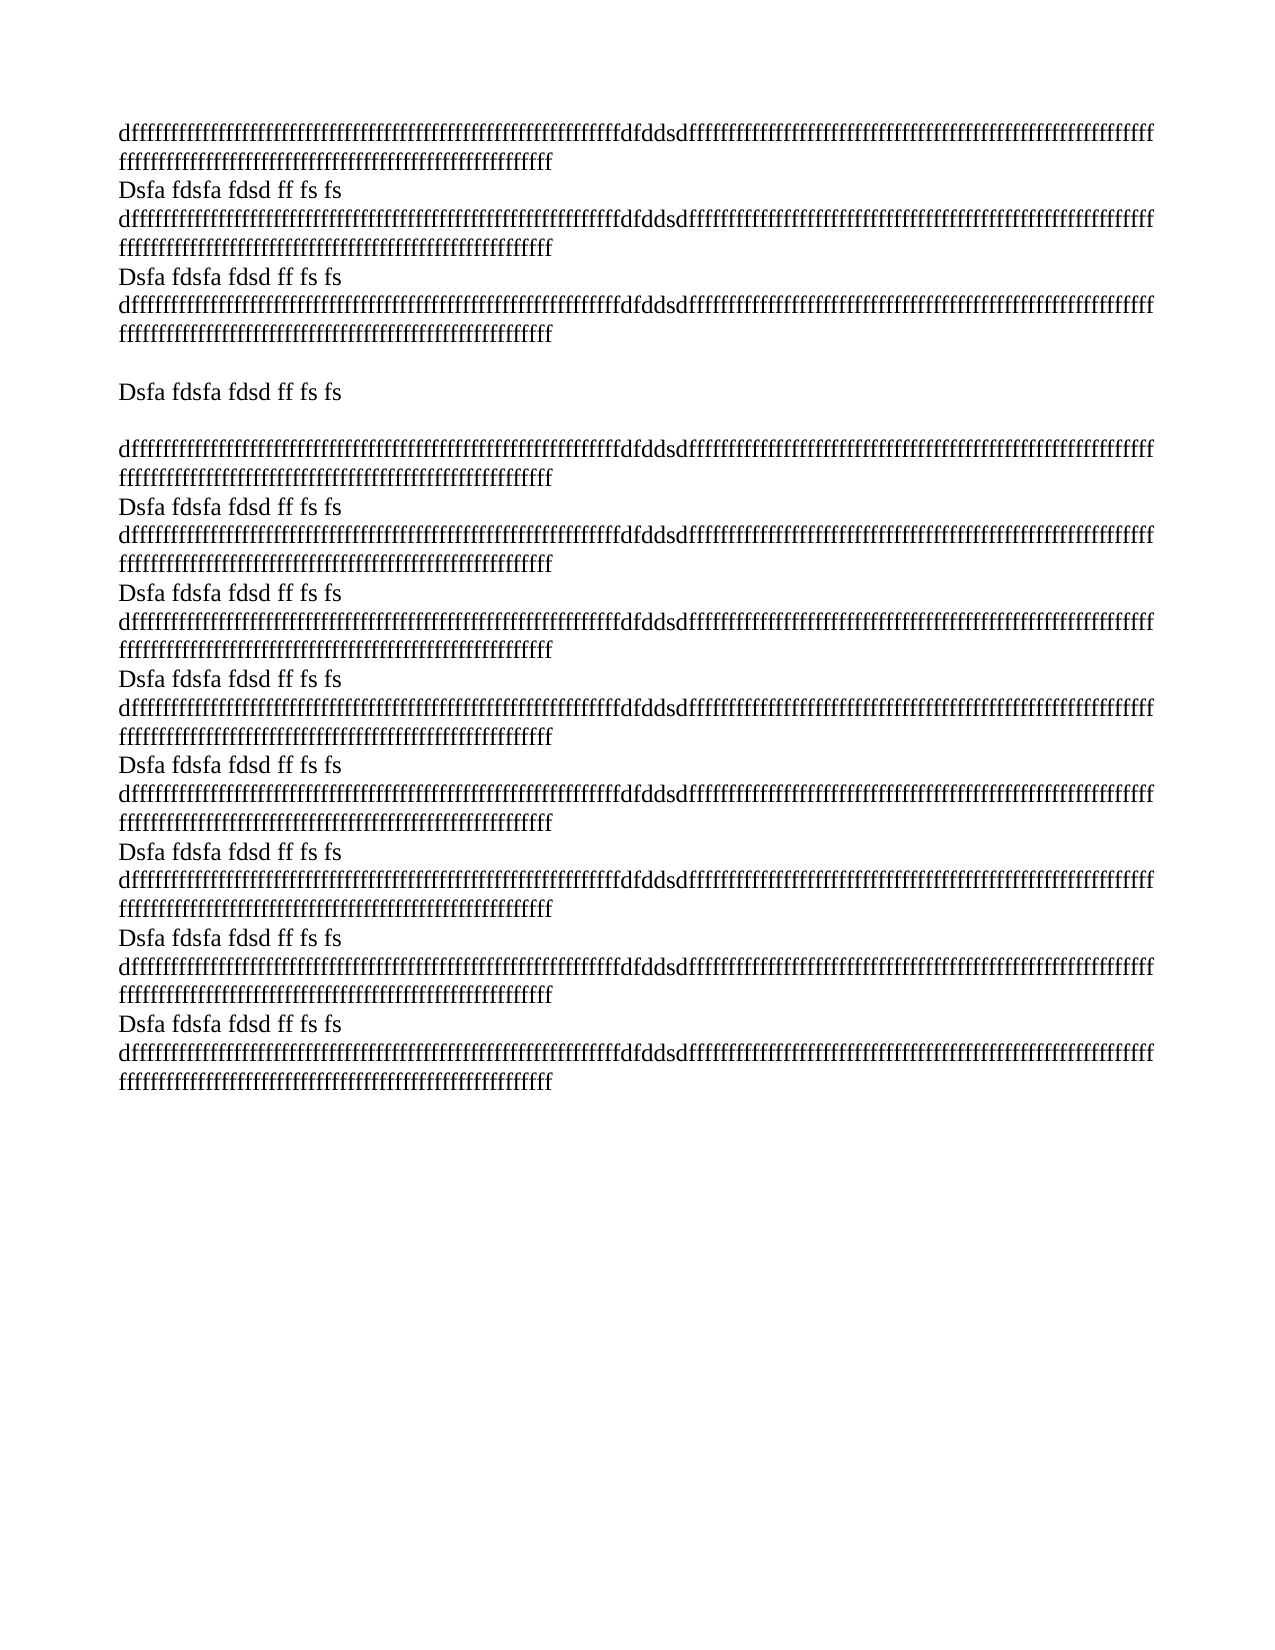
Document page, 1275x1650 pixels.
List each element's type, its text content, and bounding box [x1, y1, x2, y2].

text Dsfa fdsfa fdsd ff fs fs dffffffffffffffffffffffffffffffffffffffffffffffffffffffffffffffdfddsdffffffffffffffffffffffffffffffffffffffffffffffffffffffffffffffffffffffffffffffffffffffffffffffffffffffffffffffffff [118, 262, 1157, 348]
text Dsfa fdsfa fdsd ff fs fs dffffffffffffffffffffffffffffffffffffffffffffffffffffffffffffffdfddsdffffffffffffffffffffffffffffffffffffffffffffffffffffffffffffffffffffffffffffffffffffffffffffffffffffffffffffffffff [118, 578, 1157, 664]
text dffffffffffffffffffffffffffffffffffffffffffffffffffffffffffffffdfddsdffffffffffffffffffffffffffffffffffffffffffffffffffffffffffffffffffffffffffffffffffffffffffffffffffffffffffffffffff [118, 406, 1157, 492]
text Dsfa fdsfa fdsd ff fs fs dffffffffffffffffffffffffffffffffffffffffffffffffffffffffffffffdfddsdffffffffffffffffffffffffffffffffffffffffffffffffffffffffffffffffffffffffffffffffffffffffffffffffffffffffffffffffff [118, 492, 1157, 578]
text dffffffffffffffffffffffffffffffffffffffffffffffffffffffffffffffdfddsdffffffffffffffffffffffffffffffffffffffffffffffffffffffffffffffffffffffffffffffffffffffffffffffffffffffffffffffffff [118, 118, 1157, 176]
text Dsfa fdsfa fdsd ff fs fs dffffffffffffffffffffffffffffffffffffffffffffffffffffffffffffffdfddsdffffffffffffffffffffffffffffffffffffffffffffffffffffffffffffffffffffffffffffffffffffffffffffffffffffffffffffffffff [118, 664, 1157, 751]
text Dsfa fdsfa fdsd ff fs fs dffffffffffffffffffffffffffffffffffffffffffffffffffffffffffffffdfddsdffffffffffffffffffffffffffffffffffffffffffffffffffffffffffffffffffffffffffffffffffffffffffffffffffffffffffffffffff [118, 923, 1157, 1009]
text Dsfa fdsfa fdsd ff fs fs dffffffffffffffffffffffffffffffffffffffffffffffffffffffffffffffdfddsdffffffffffffffffffffffffffffffffffffffffffffffffffffffffffffffffffffffffffffffffffffffffffffffffffffffffffffffffff [118, 176, 1157, 262]
text Dsfa fdsfa fdsd ff fs fs [118, 377, 1157, 406]
text Dsfa fdsfa fdsd ff fs fs dffffffffffffffffffffffffffffffffffffffffffffffffffffffffffffffdfddsdffffffffffffffffffffffffffffffffffffffffffffffffffffffffffffffffffffffffffffffffffffffffffffffffffffffffffffffffff [118, 751, 1157, 837]
text Dsfa fdsfa fdsd ff fs fs dffffffffffffffffffffffffffffffffffffffffffffffffffffffffffffffdfddsdffffffffffffffffffffffffffffffffffffffffffffffffffffffffffffffffffffffffffffffffffffffffffffffffffffffffffffffffff [118, 1009, 1157, 1096]
text Dsfa fdsfa fdsd ff fs fs dffffffffffffffffffffffffffffffffffffffffffffffffffffffffffffffdfddsdffffffffffffffffffffffffffffffffffffffffffffffffffffffffffffffffffffffffffffffffffffffffffffffffffffffffffffffffff [118, 837, 1157, 923]
